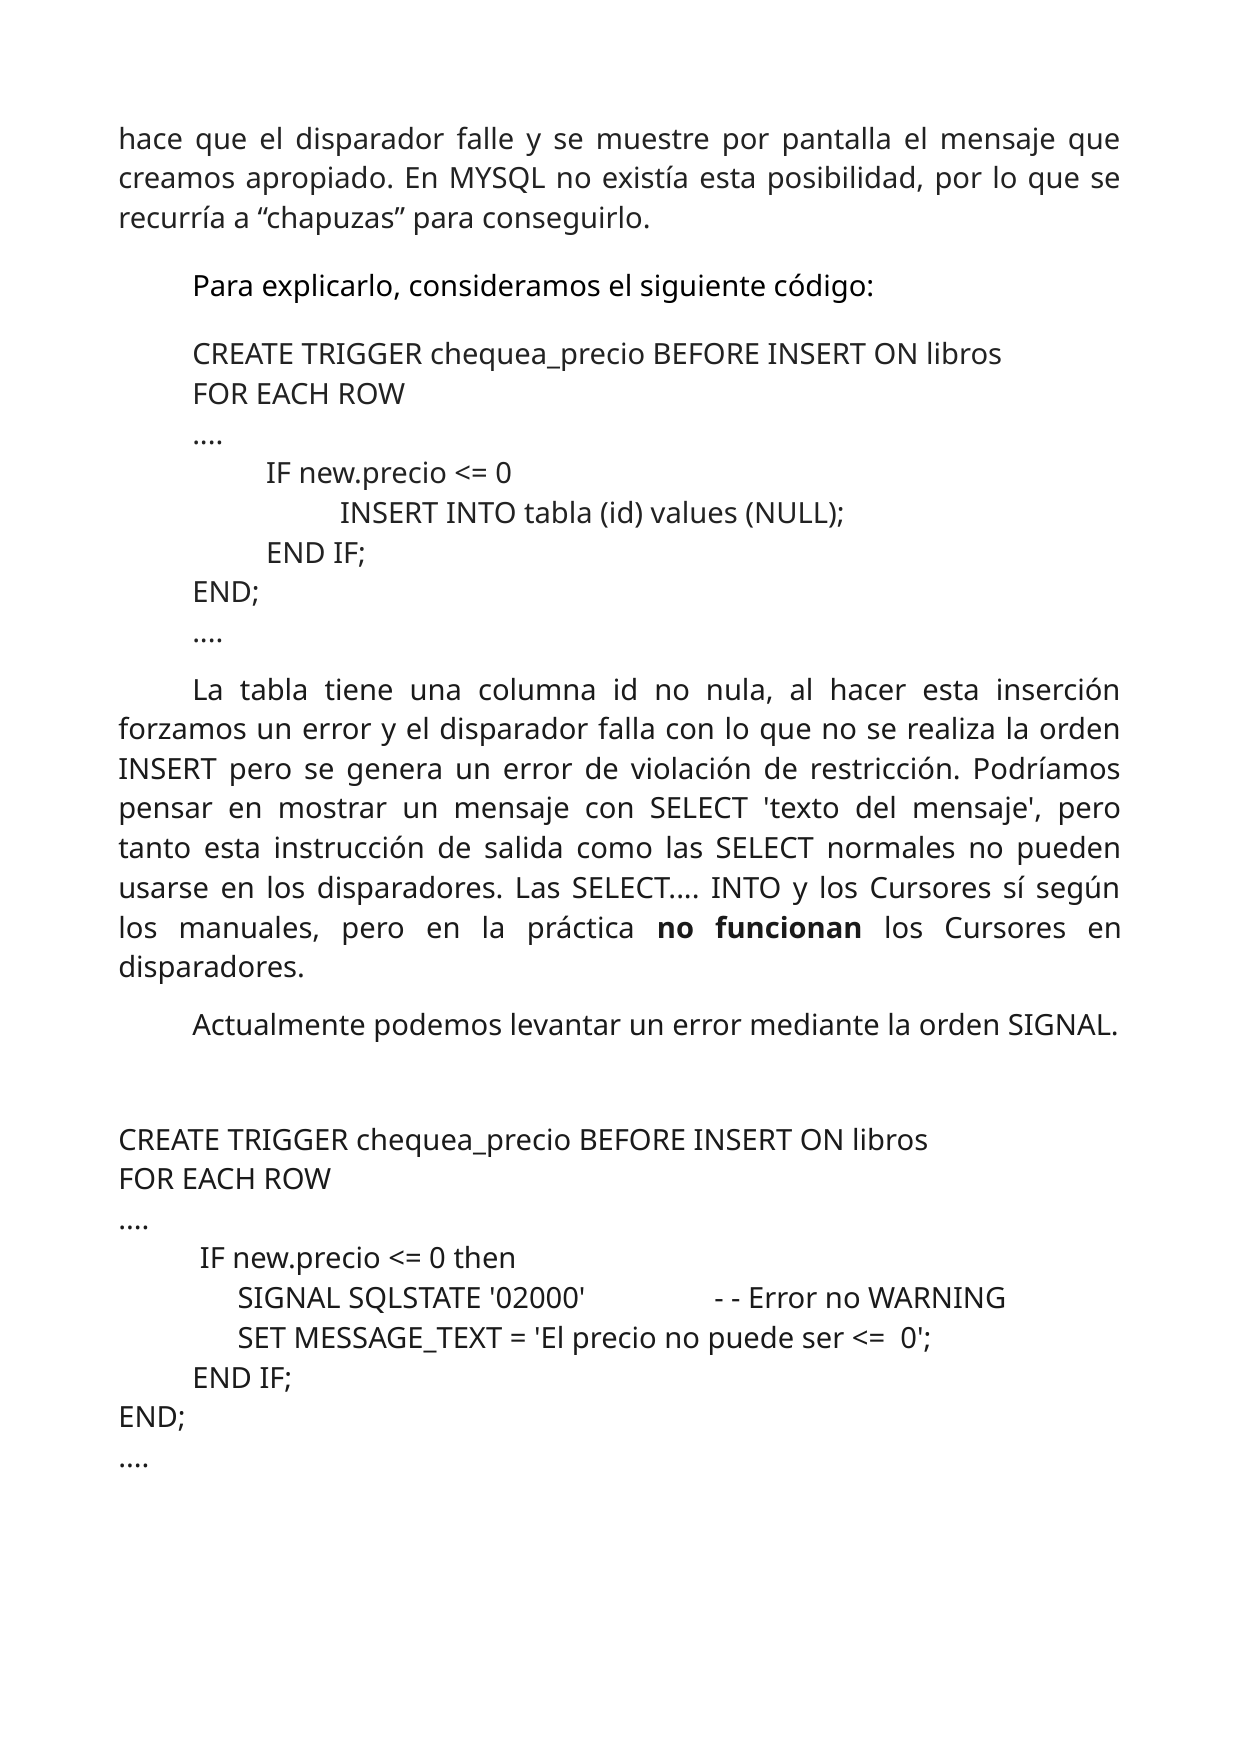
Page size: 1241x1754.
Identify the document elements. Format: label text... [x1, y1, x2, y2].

text CREATE TRIGGER chequea_precio BEFORE INSERT ON libros FOR EACH ROW .... IF new.precio <= 0 then SIGNAL SQLSTATE '02000' - - Error no WARNING [118, 1119, 1122, 1317]
text SET MESSAGE_TEXT = 'El precio no puede ser <= 0'; END IF; END; .... [118, 1317, 1122, 1476]
text Para explicarlo, consideramos el siguiente código: [118, 266, 1122, 305]
text CREATE TRIGGER chequea_precio BEFORE INSERT ON libros FOR EACH ROW .... IF new.precio <= 0 INSERT INTO tabla (id) values (NULL); END IF; END; .... [192, 333, 1122, 651]
text Actualmente podemos levantar un error mediante la orden SIGNAL. [118, 1004, 1122, 1044]
text hace que el disparador falle y se muestre por pantalla el mensaje que creamos apropiado. En MYSQL no existía esta posibilidad, por lo que se recurría a “chapuzas” para conseguirlo. [118, 118, 1122, 237]
text La tabla tiene una columna id no nula, al hacer esta inserción forzamos un error y el disparador falla con lo que no se realiza la orden INSERT pero se genera un error de violación de restricción. Podríamos pensar en mostrar un mensaje con SELECT 'texto del mensaje', pero tanto esta instrucción de salida como las SELECT normales no pueden usarse en los disparadores. Las SELECT.... INTO y los Cursores sí según los manuales, pero en la práctica no funcionan los Cursores en disparadores. [118, 669, 1122, 986]
